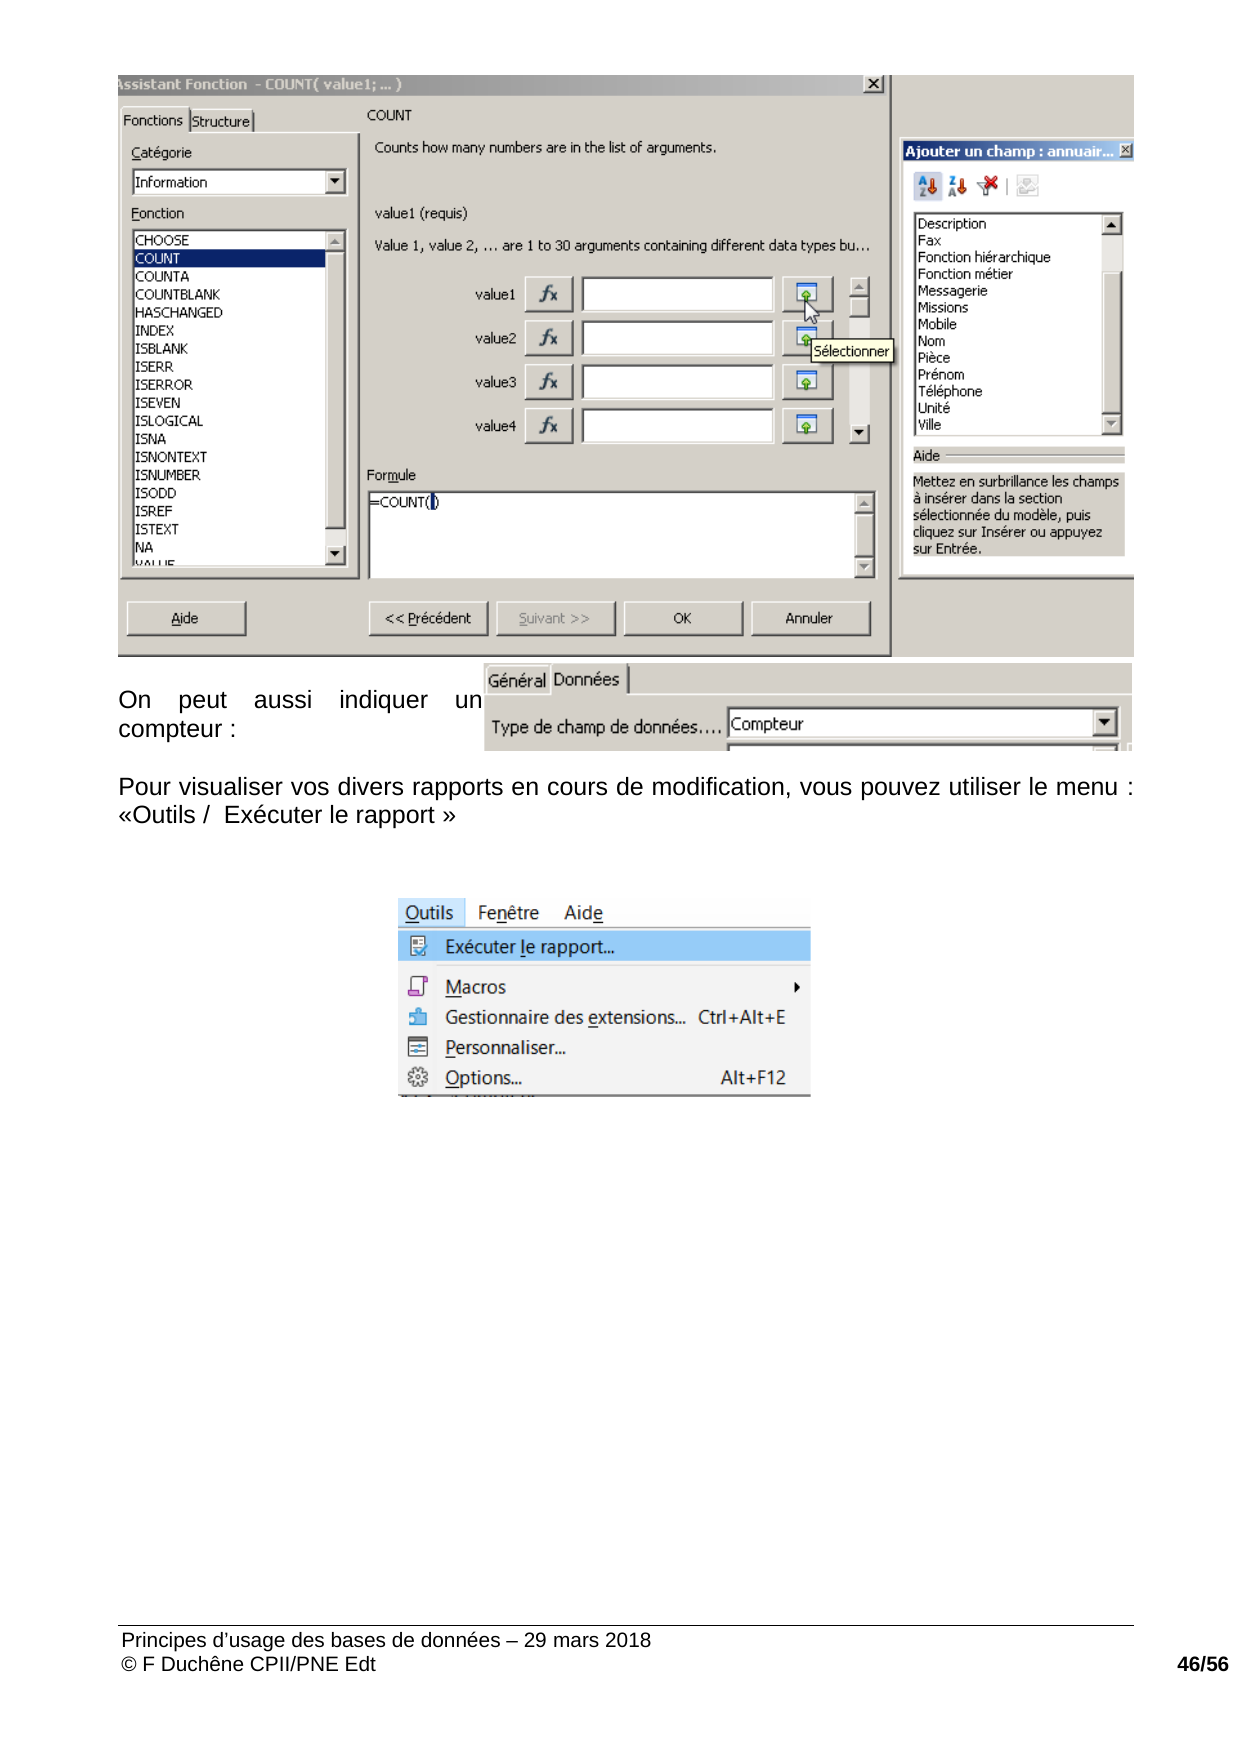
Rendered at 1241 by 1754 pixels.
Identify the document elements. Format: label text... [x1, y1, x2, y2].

text On peut aussi indiquer un compteur : [118, 686, 483, 743]
text Pour visualiser vos divers rapports en cours de modification, vous pouvez utiliser le menu : «Outils / Exécuter le rapport » [118, 772, 1134, 829]
picture [398, 898, 811, 1097]
picture [118, 75, 1134, 657]
picture [483, 663, 1132, 751]
